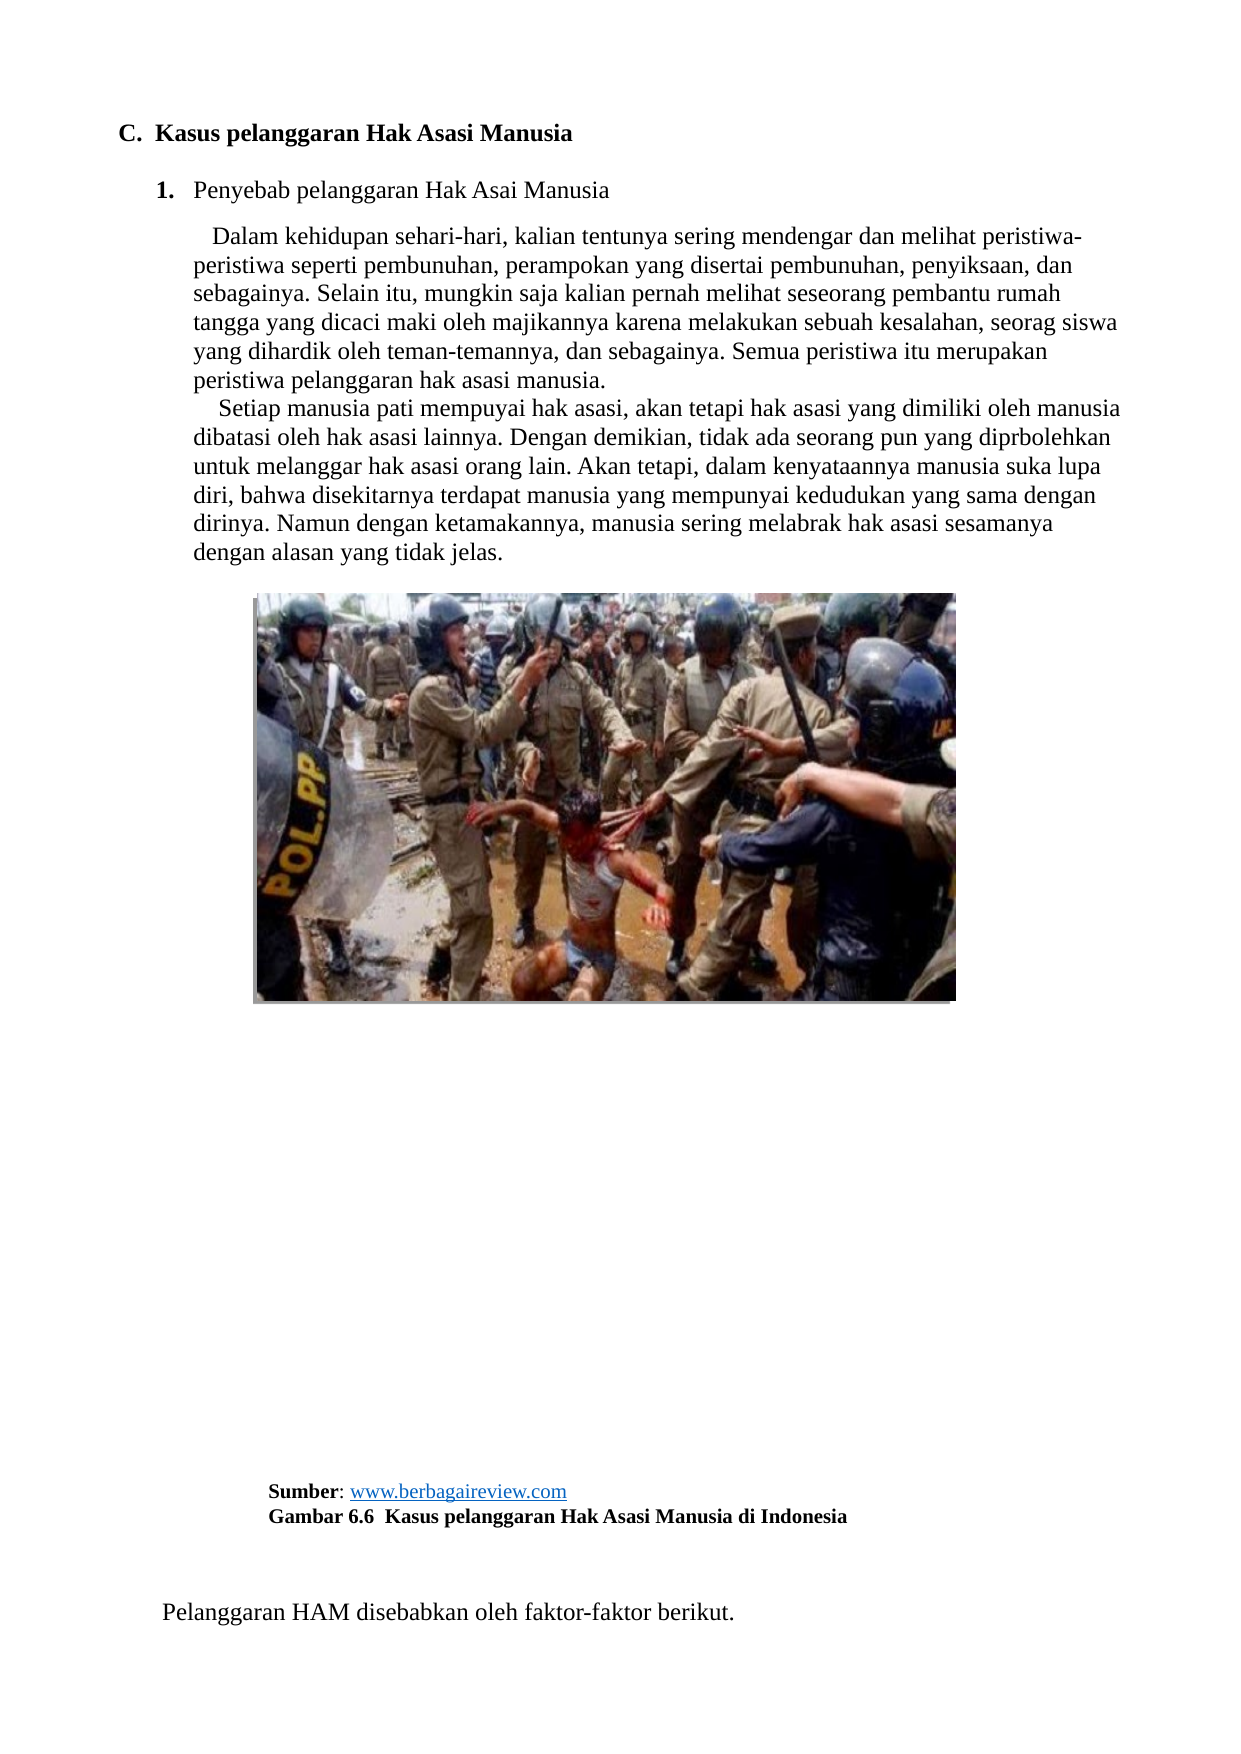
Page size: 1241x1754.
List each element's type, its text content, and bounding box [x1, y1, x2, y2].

text Sumber: www.berbagaireview.com [118, 1475, 1122, 1504]
text Setiap manusia pati mempuyai hak asasi, akan tetapi hak asasi yang dimiliki oleh manusia dibatasi oleh hak asasi lainnya. Dengan demikian, tidak ada seorang pun yang diprbolehkan untuk melanggar hak asasi orang lain. Akan tetapi, dalam kenyataannya manusia suka lupa diri, bahwa disekitarnya terdapat manusia yang mempunyai kedudukan yang sama dengan dirinya. Namun dengan ketamakannya, manusia sering melabrak hak asasi sesamanya dengan alasan yang tidak jelas. [193, 393, 1122, 566]
text Pelanggaran HAM disebabkan oleh faktor-faktor berikut. [118, 1597, 1122, 1626]
list Gambar 6.6 Kasus pelanggaran Hak Asasi Manusia di Indonesia [268, 1504, 1122, 1528]
text C. Kasus pelanggaran Hak Asasi Manusia [118, 118, 1122, 147]
list Penyebab pelanggaran Hak Asai Manusia [156, 176, 1122, 204]
text Dalam kehidupan sehari-hari, kalian tentunya sering mendengar dan melihat peristiwa-peristiwa seperti pembunuhan, perampokan yang disertai pembunuhan, penyiksaan, dan sebagainya. Selain itu, mungkin saja kalian pernah melihat seseorang pembantu rumah tangga yang dicaci maki oleh majikannya karena melakukan sebuah kesalahan, seorag siswa yang dihardik oleh teman-temannya, dan sebagainya. Semua peristiwa itu merupakan peristiwa pelanggaran hak asasi manusia. [193, 221, 1122, 393]
picture [257, 593, 956, 1001]
